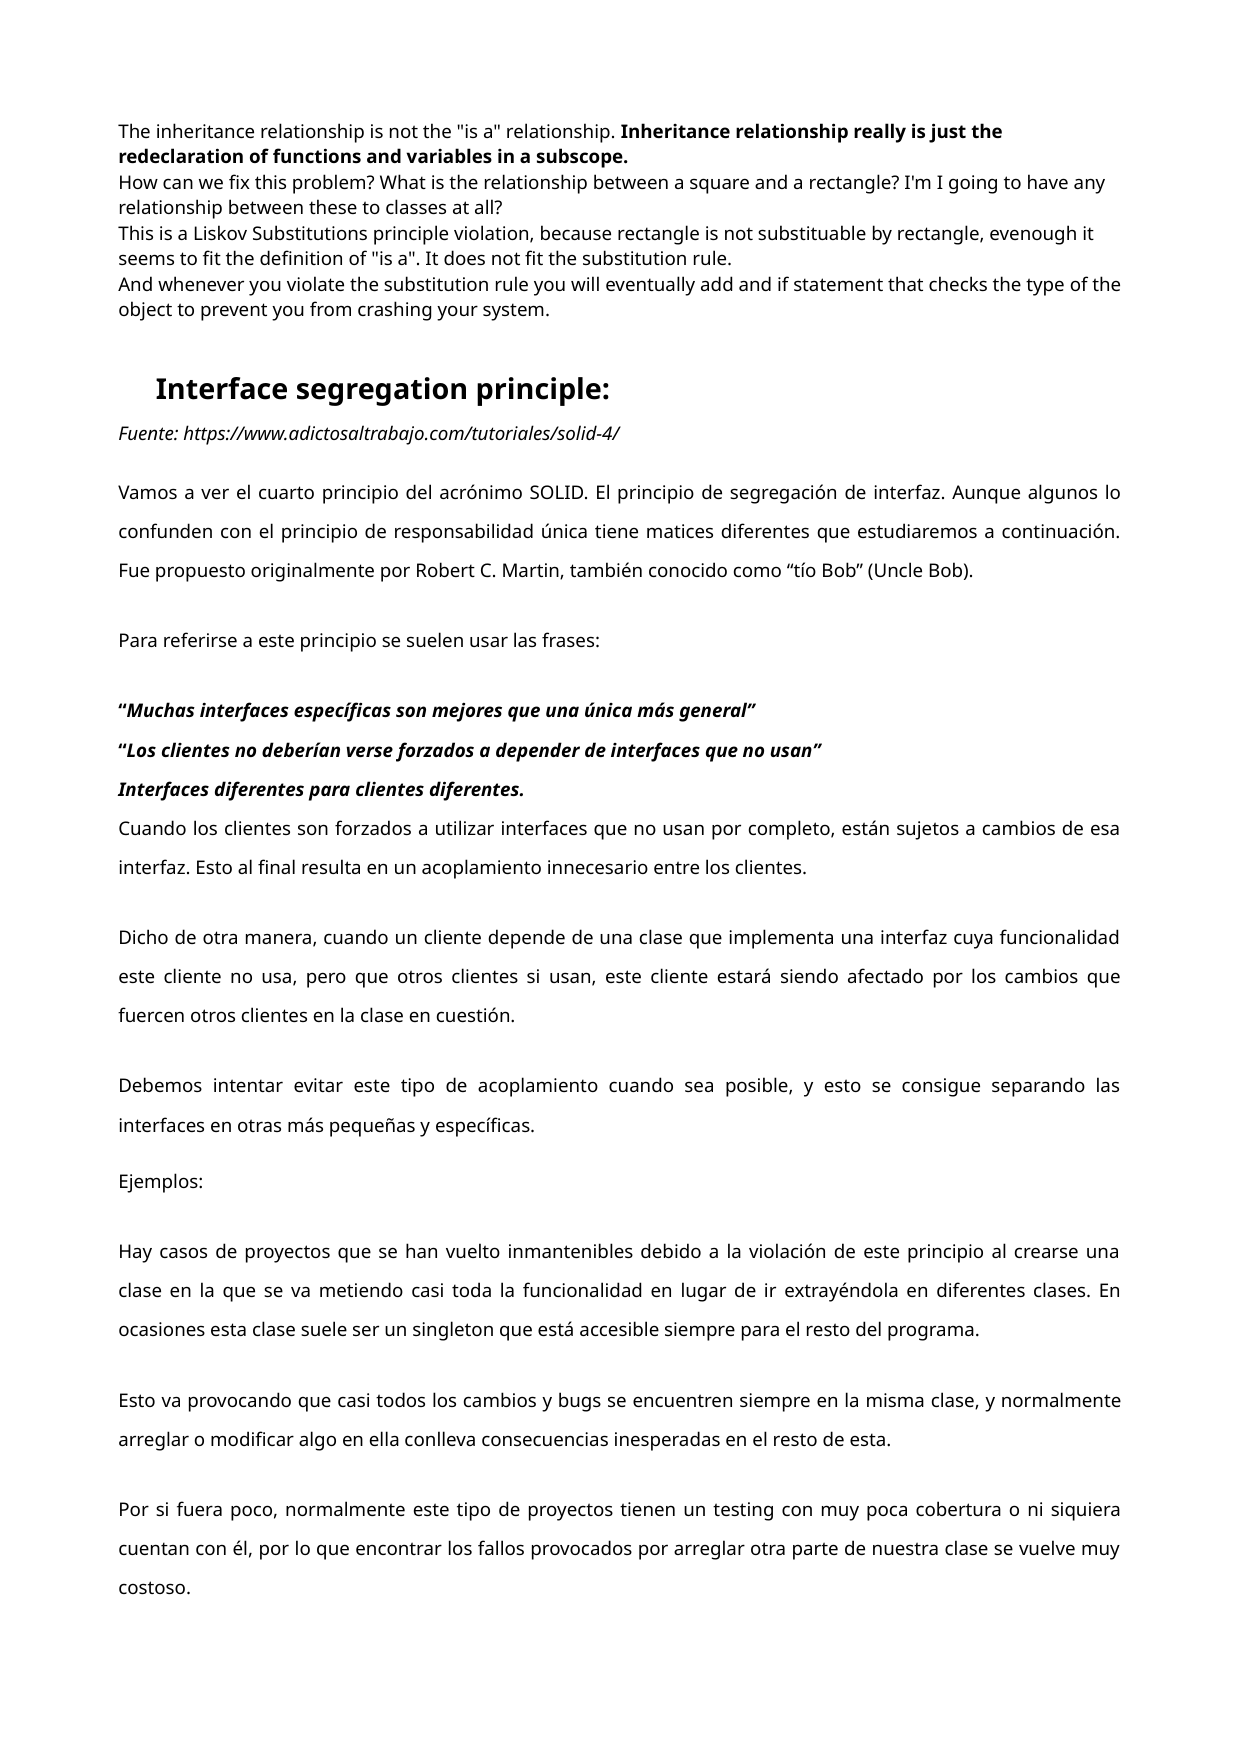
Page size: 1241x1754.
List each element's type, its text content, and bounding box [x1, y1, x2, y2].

text Por si fuera poco, normalmente este tipo de proyectos tienen un testing con muy poca cobertura o ni siquiera cuentan con él, por lo que encontrar los fallos provocados por arreglar otra parte de nuestra clase se vuelve muy costoso. [118, 1483, 1122, 1600]
text The inheritance relationship is not the "is a" relationship. Inheritance relationship really is just the redeclaration of functions and variables in a subscope. [118, 118, 1122, 169]
text Esto va provocando que casi todos los cambios y bugs se encuentren siempre en la misma clase, y normalmente arreglar o modificar algo en ella conlleva consecuencias inesperadas en el resto de esta. [118, 1373, 1122, 1452]
text Interfaces diferentes para clientes diferentes. [118, 762, 1122, 801]
text Dicho de otra manera, cuando un cliente depende de una clase que implementa una interfaz cuya funcionalidad este cliente no usa, pero que otros clientes si usan, este cliente estará siendo afectado por los cambios que fuercen otros clientes en la clase en cuestión. [118, 911, 1122, 1028]
subtitle Ejemplos: [118, 1169, 1122, 1194]
text “Muchas interfaces específicas son mejores que una única más general” [118, 684, 1122, 723]
text Hay casos de proyectos que se han vuelto inmantenibles debido a la violación de este principio al crearse una clase en la que se va metiendo casi toda la funcionalidad en lugar de ir extrayéndola en diferentes clases. En ocasiones esta clase suele ser un singleton que está accesible siempre para el resto del programa. [118, 1225, 1122, 1342]
text Cuando los clientes son forzados a utilizar interfaces que no usan por completo, están sujetos a cambios de esa interfaz. Esto al final resulta en un acoplamiento innecesario entre los clientes. [118, 801, 1122, 879]
text “Los clientes no deberían verse forzados a depender de interfaces que no usan” [118, 723, 1122, 762]
text Vamos a ver el cuarto principio del acrónimo SOLID. El principio de segregación de interfaz. Aunque algunos lo confunden con el principio de responsabilidad única tiene matices diferentes que estudiaremos a continuación. Fue propuesto originalmente por Robert C. Martin, también conocido como “tío Bob” (Uncle Bob). [118, 466, 1122, 583]
subtitle Interface segregation principle: [156, 369, 1122, 408]
text How can we fix this problem? What is the relationship between a square and a rectangle? I'm I going to have any relationship between these to classes at all? [118, 169, 1122, 220]
text And whenever you violate the substitution rule you will eventually add and if statement that checks the type of the object to prevent you from crashing your system. [118, 271, 1122, 322]
text This is a Liskov Substitutions principle violation, because rectangle is not substituable by rectangle, evenough it seems to fit the definition of "is a". It does not fit the substitution rule. [118, 220, 1122, 271]
text Para referirse a este principio se suelen usar las frases: [118, 614, 1122, 653]
text Debemos intentar evitar este tipo de acoplamiento cuando sea posible, y esto se consigue separando las interfaces en otras más pequeñas y específicas. [118, 1059, 1122, 1137]
text Fuente: https://www.adictosaltrabajo.com/tutoriales/solid-4/ [118, 420, 1122, 446]
